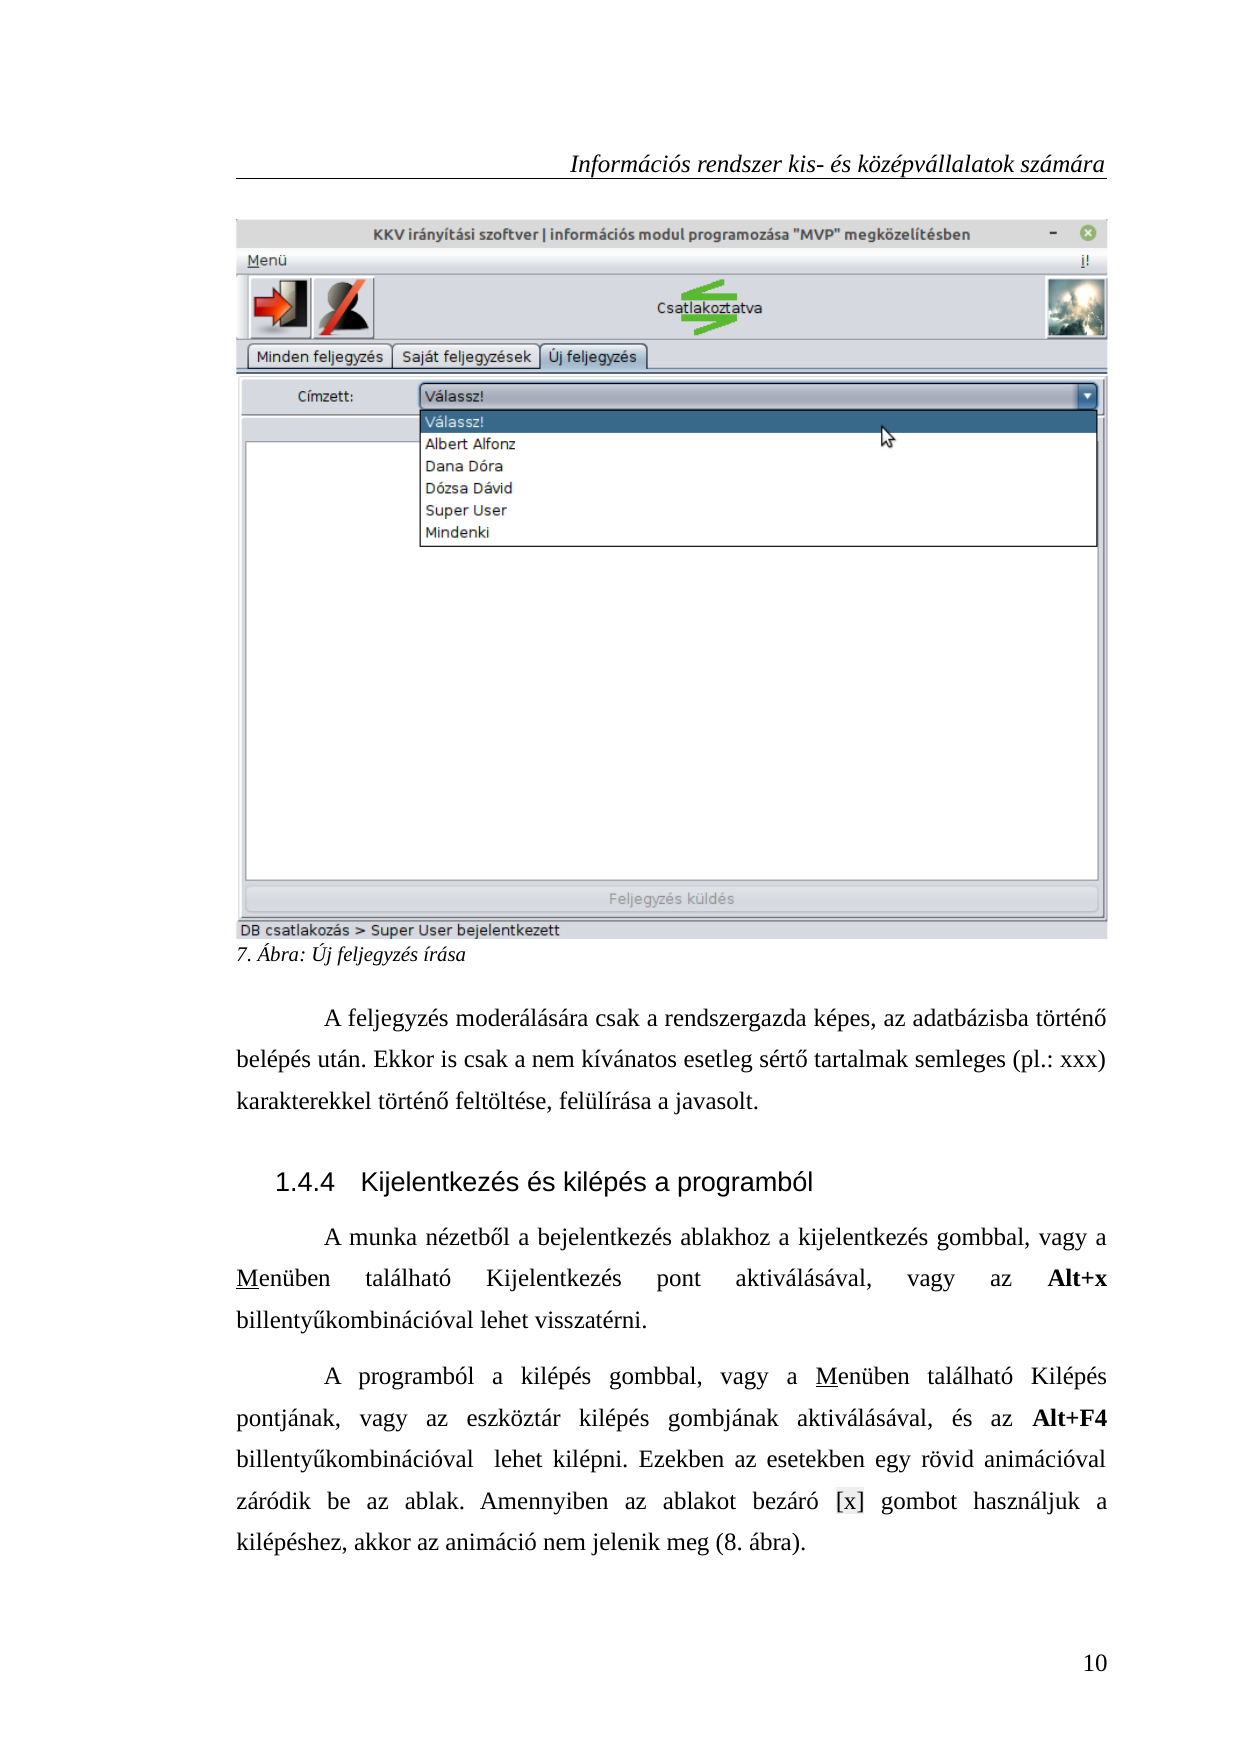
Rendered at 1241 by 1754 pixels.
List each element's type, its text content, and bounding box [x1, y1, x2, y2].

subtitle Kijelentkezés és kilépés a programból [342, 1167, 1107, 1197]
text 7. Ábra: Új feljegyzés írása [236, 939, 1107, 966]
text [236, 207, 1107, 219]
picture [236, 219, 1108, 939]
text A programból a kilépés gombbal, vagy a Menüben található Kilépés pontjának, vagy az eszköztár kilépés gombjának aktiválásával, és az Alt+F4 billentyűkombinációval lehet kilépni. Ezekben az esetekben egy rövid animációval záródik be az ablak. Amennyiben az ablakot bezáró [x] gombot használjuk a kilépéshez, akkor az animáció nem jelenik meg (8. ábra). [236, 1362, 1107, 1556]
text A feljegyzés moderálására csak a rendszergazda képes, az adatbázisba történő belépés után. Ekkor is csak a nem kívánatos esetleg sértő tartalmak semleges (pl.: xxx) karakterekkel történő feltöltése, felülírása a javasolt. [236, 966, 1107, 1114]
text A munka nézetből a bejelentkezés ablakhoz a kijelentkezés gombbal, vagy a Menüben található Kijelentkezés pont aktiválásával, vagy az Alt+x billentyűkombinációval lehet visszatérni. [236, 1223, 1107, 1333]
